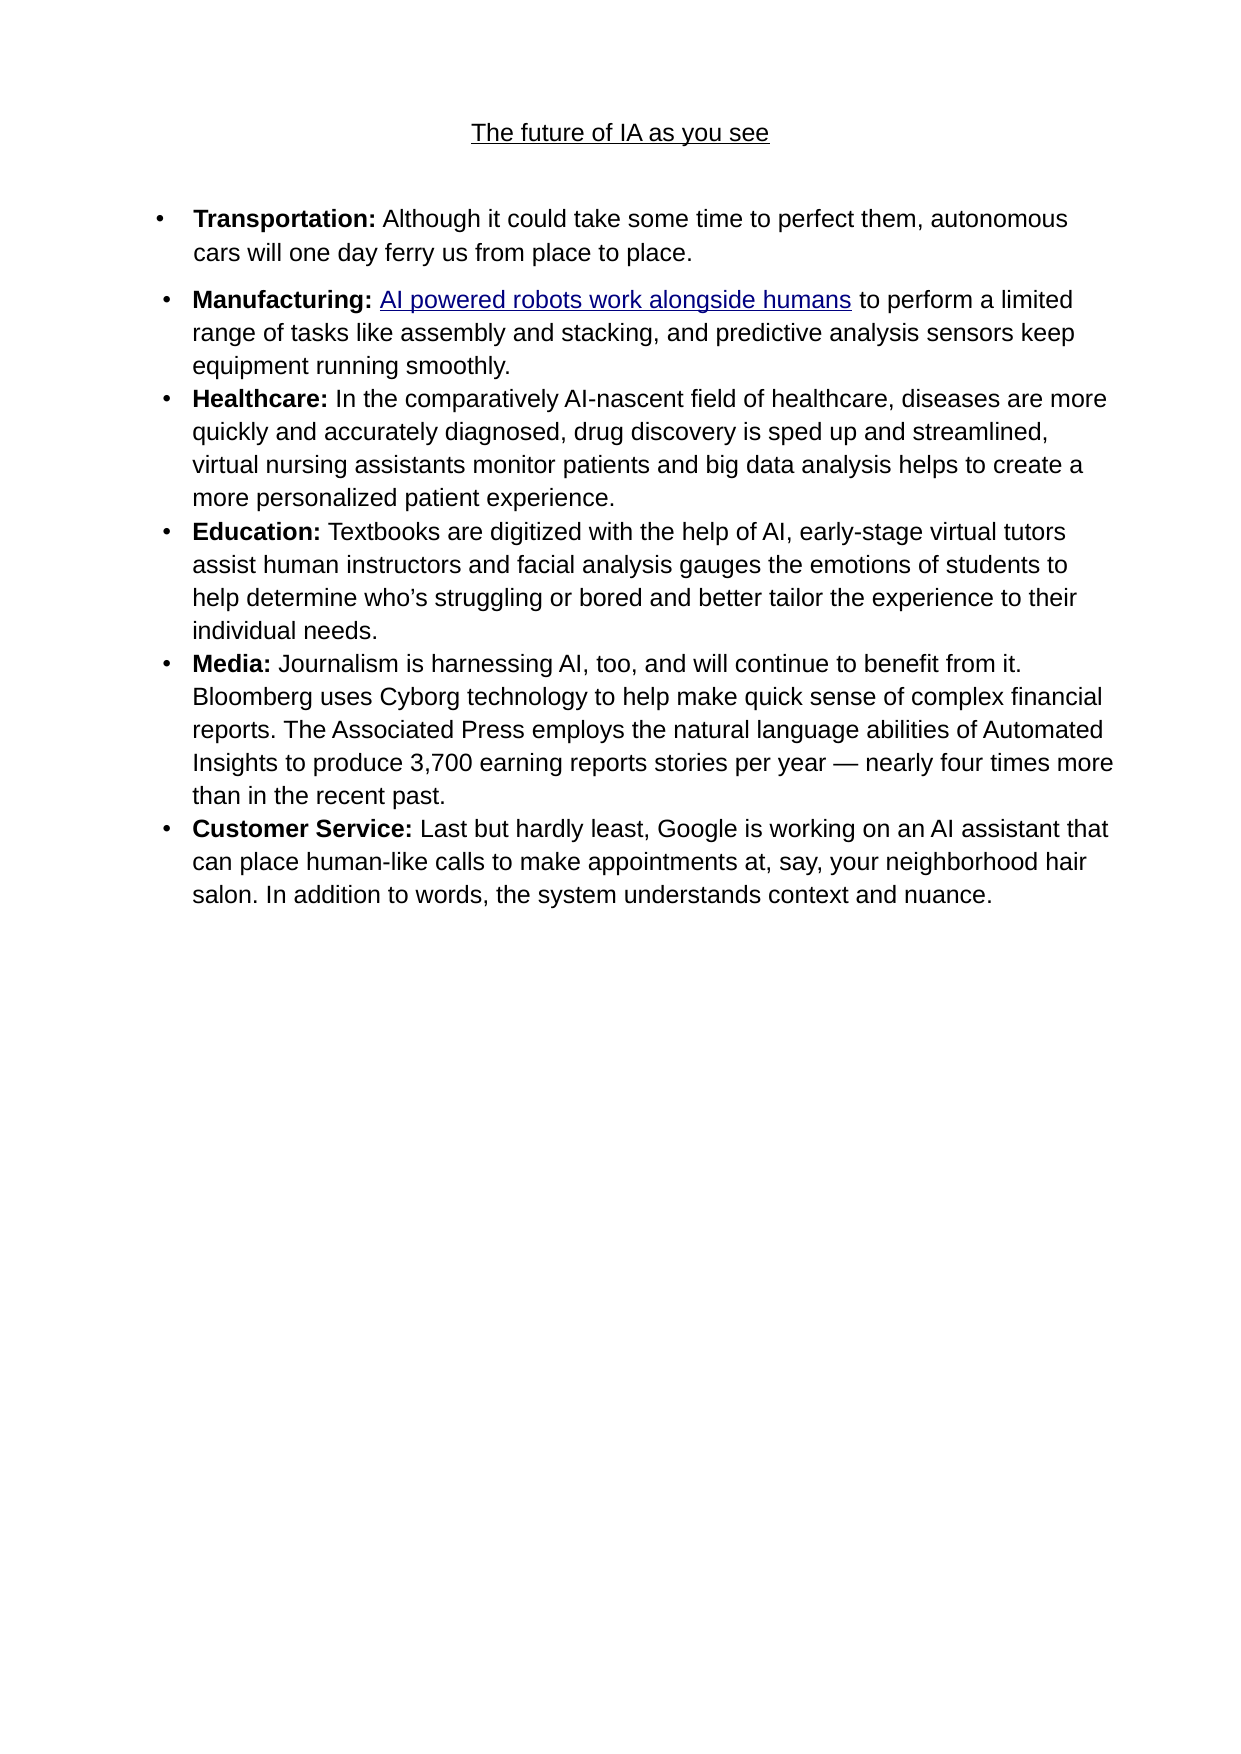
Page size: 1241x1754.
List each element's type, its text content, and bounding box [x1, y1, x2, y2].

list Media: Journalism is harnessing AI, too, and will continue to benefit from it. Bloomberg uses Cyborg technology to help make quick sense of complex financial reports. The Associated Press employs the natural language abilities of Automated Insights to produce 3,700 earning reports stories per year — nearly four times more than in the recent past. [162, 649, 1122, 809]
list Education: Textbooks are digitized with the help of AI, early-stage virtual tutors assist human instructors and facial analysis gauges the emotions of students to help determine who’s struggling or bored and better tailor the experience to their individual needs. [162, 516, 1122, 644]
list Healthcare: In the comparatively AI-nascent field of healthcare, diseases are more quickly and accurately diagnosed, drug discovery is sped up and streamlined, virtual nursing assistants monitor patients and big data analysis helps to create a more personalized patient experience. [162, 384, 1122, 512]
list Transportation: Although it could take some time to perfect them, autonomous cars will one day ferry us from place to place. [156, 204, 1122, 266]
list Customer Service: Last but hardly least, Google is working on an AI assistant that can place human-like calls to make appointments at, say, your neighborhood hair salon. In addition to words, the system understands context and nuance. [162, 814, 1122, 909]
list Manufacturing: AI powered robots work alongside humans to perform a limited range of tasks like assembly and stacking, and predictive analysis sensors keep equipment running smoothly. [162, 285, 1122, 380]
text The future of IA as you see [118, 118, 1122, 147]
